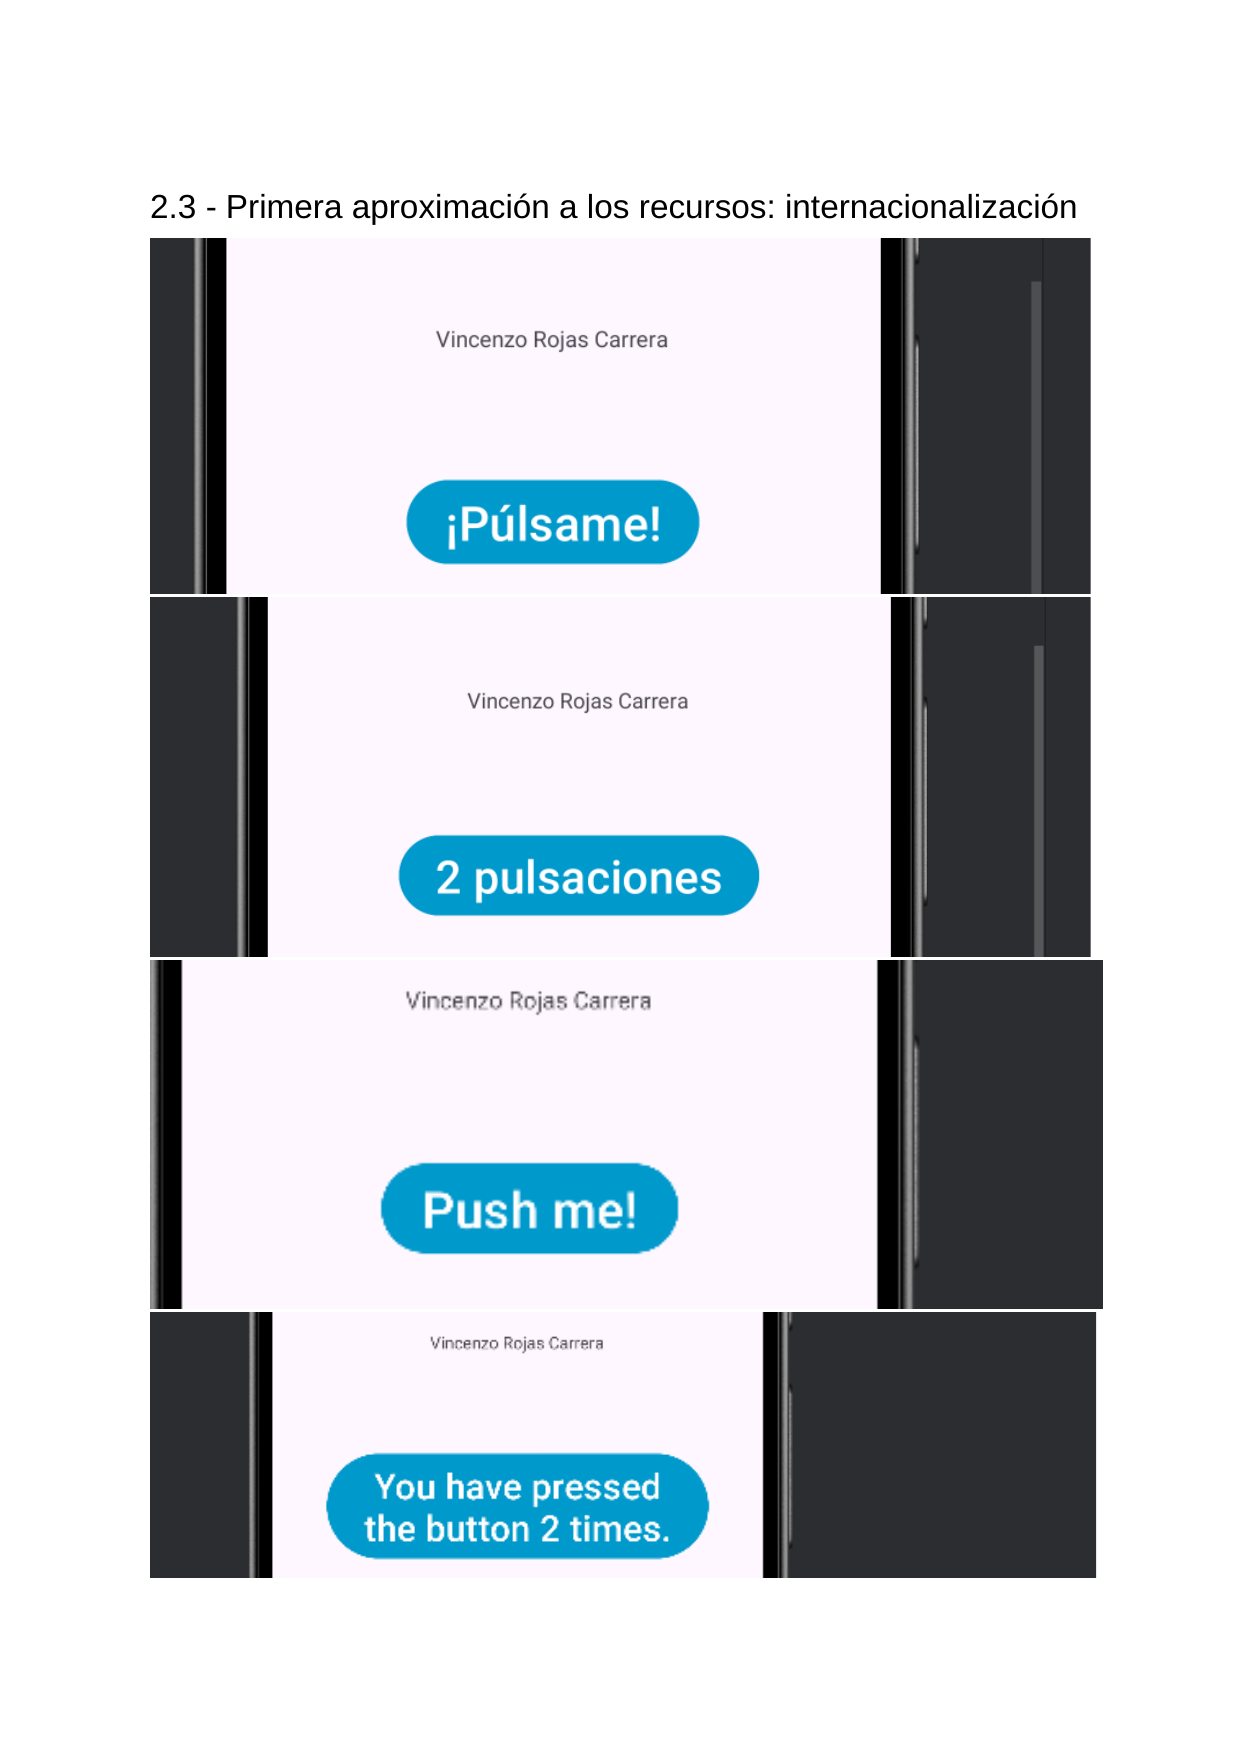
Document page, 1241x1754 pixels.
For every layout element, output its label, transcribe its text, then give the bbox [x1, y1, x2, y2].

picture [150, 238, 1091, 594]
picture [150, 1312, 1097, 1578]
picture [150, 960, 1103, 1309]
subtitle 2.3 - Primera aproximación a los recursos: internacionalización [150, 187, 1090, 226]
picture [150, 597, 1091, 957]
